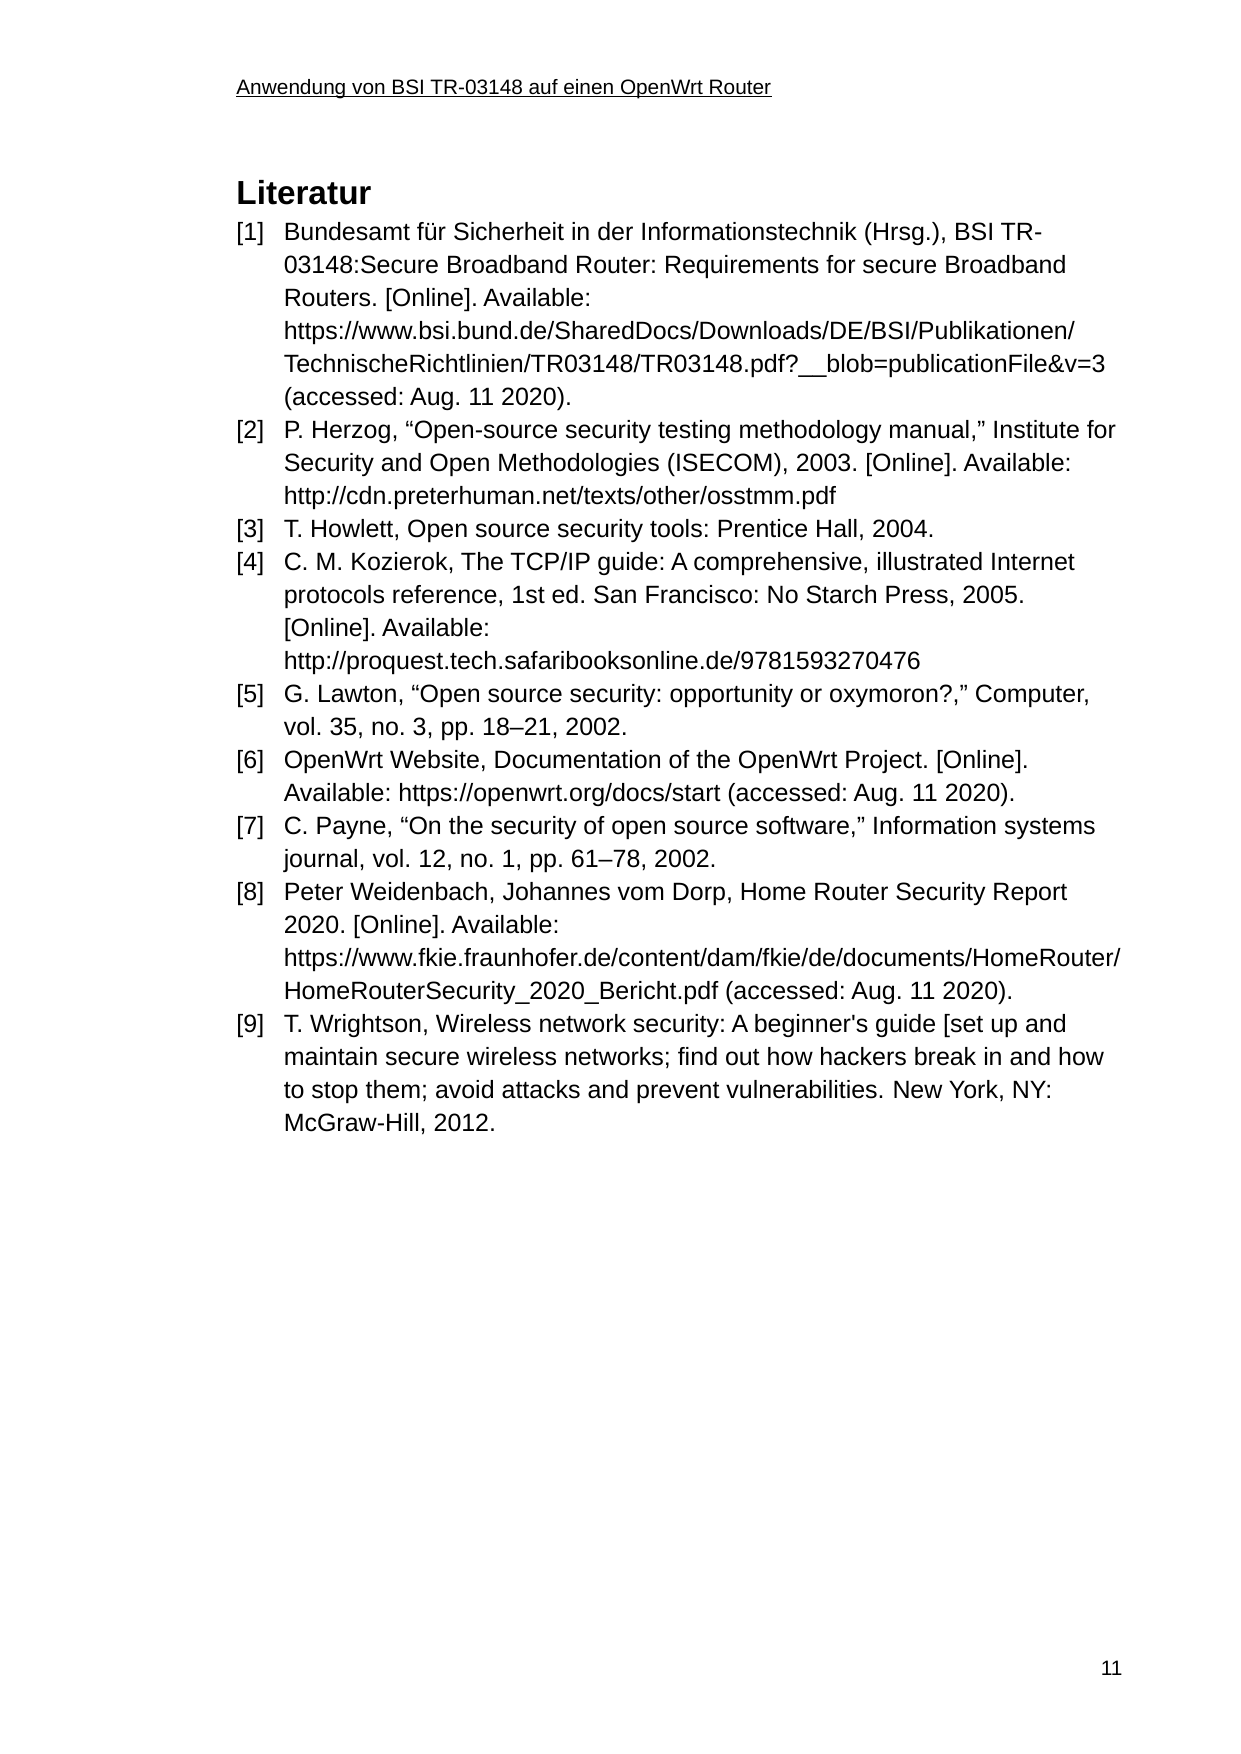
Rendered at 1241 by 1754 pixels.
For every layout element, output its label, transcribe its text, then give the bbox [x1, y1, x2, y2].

text [7] C. Payne, “On the security of open source software,” Information systems journal, vol. 12, no. 1, pp. 61–78, 2002. [236, 811, 1122, 873]
text [8] Peter Weidenbach, Johannes vom Dorp, Home Router Security Report 2020. [Online]. Available: https://www.fkie.fraunhofer.de/content/dam/fkie/de/documents/HomeRouter/HomeRouterSecurity_2020_Bericht.pdf (accessed: Aug. 11 2020). [236, 877, 1122, 1005]
text [4] C. M. Kozierok, The TCP/IP guide: A comprehensive, illustrated Internet protocols reference, 1st ed. San Francisco: No Starch Press, 2005. [Online]. Available: http://proquest.tech.safaribooksonline.de/9781593270476 [236, 547, 1122, 675]
text [3] T. Howlett, Open source security tools: Prentice Hall, 2004. [236, 514, 1122, 543]
text [6] OpenWrt Website, Documentation of the OpenWrt Project. [Online]. Available: https://openwrt.org/docs/start (accessed: Aug. 11 2020). [236, 745, 1122, 807]
subtitle Literatur [236, 173, 1122, 211]
text [9] T. Wrightson, Wireless network security: A beginner's guide [set up and maintain secure wireless networks; find out how hackers break in and how to stop them; avoid attacks and prevent vulnerabilities. New York, NY: McGraw-Hill, 2012. [236, 1009, 1122, 1137]
text [1] Bundesamt für Sicherheit in der Informationstechnik (Hrsg.), BSI TR-03148:Secure Broadband Router: Requirements for secure Broadband Routers. [Online]. Available: https://www.bsi.bund.de/SharedDocs/Downloads/DE/BSI/Publikationen/TechnischeRichtlinien/TR03148/TR03148.pdf?__blob=publicationFile&v=3 (accessed: Aug. 11 2020). [236, 217, 1122, 411]
text [2] P. Herzog, “Open-source security testing methodology manual,” Institute for Security and Open Methodologies (ISECOM), 2003. [Online]. Available: http://cdn.preterhuman.net/texts/other/osstmm.pdf [236, 415, 1122, 510]
text [5] G. Lawton, “Open source security: opportunity or oxymoron?,” Computer, vol. 35, no. 3, pp. 18–21, 2002. [236, 679, 1122, 741]
